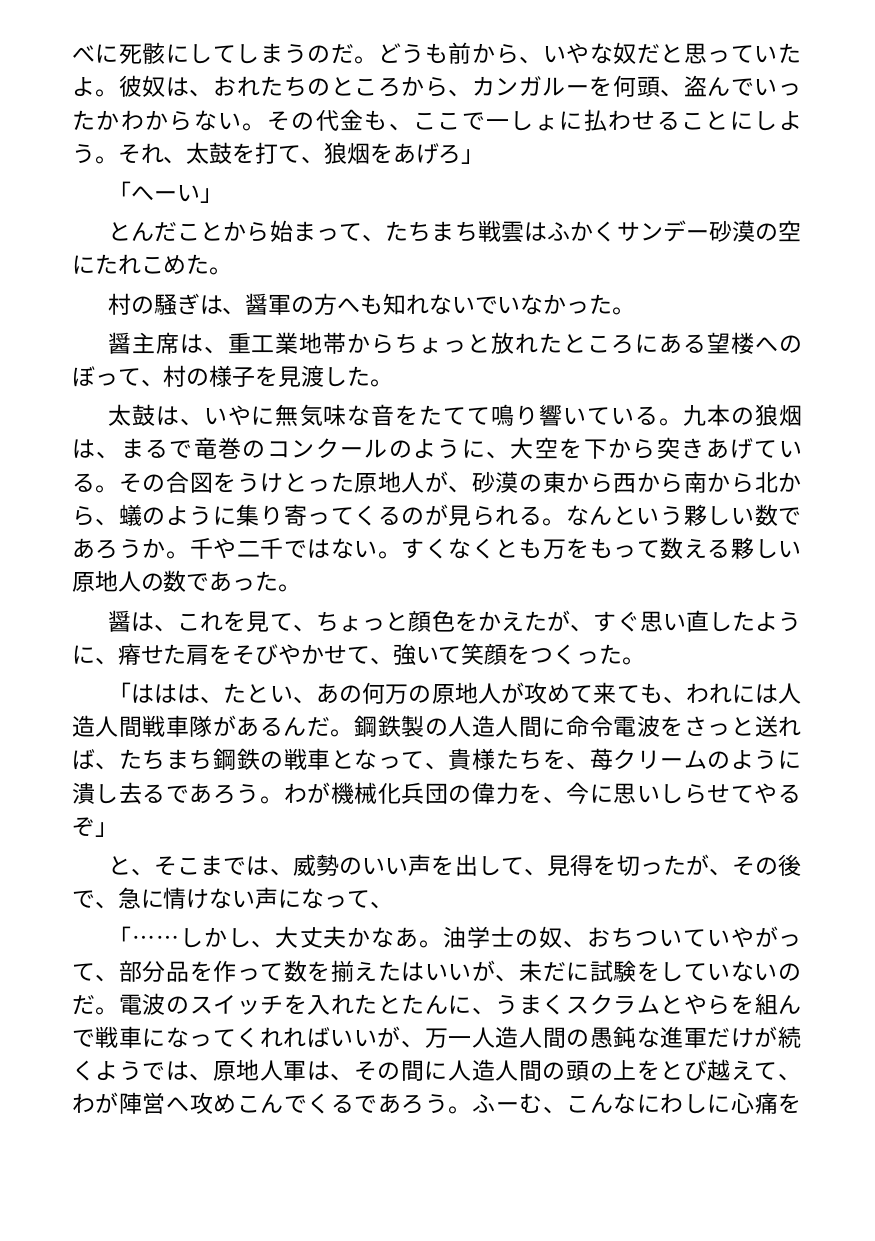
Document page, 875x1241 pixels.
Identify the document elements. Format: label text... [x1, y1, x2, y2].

text べに死骸にしてしまうのだ。どうも前から、いやな奴だと思っていたよ。彼奴は、おれたちのところから、カンガルーを何頭、盗んでいったかわからない。その代金も、ここで一しょに払わせることにしよう。それ、太鼓を打て、狼烟をあげろ」 [72, 36, 802, 169]
text 醤は、これを見て、ちょっと顔色をかえたが、すぐ思い直したように、瘠せた肩をそびやかせて、強いて笑顔をつくった。 [72, 603, 802, 670]
text とんだことから始まって、たちまち戦雲はふかくサンデー砂漠の空にたれこめた。 [72, 214, 802, 281]
text 「へーい」 [72, 175, 802, 208]
text 「……しかし、大丈夫かなあ。油学士の奴、おちついていやがって、部分品を作って数を揃えたはいいが、未だに試験をしていないのだ。電波のスイッチを入れたとたんに、うまくスクラムとやらを組んで戦車になってくれればいいが、万一人造人間の愚鈍な進軍だけが続くようでは、原地人軍は、その間に人造人間の頭の上をとび越えて、わが陣営へ攻めこんでくるであろう。ふーむ、こんなにわしに心痛を [72, 920, 802, 1119]
text 太鼓は、いやに無気味な音をたてて鳴り響いている。九本の狼烟は、まるで竜巻のコンクールのように、大空を下から突きあげている。その合図をうけとった原地人が、砂漠の東から西から南から北から、蟻のように集り寄ってくるのが見られる。なんという夥しい数であろうか。千や二千ではない。すくなくとも万をもって数える夥しい原地人の数であった。 [72, 398, 802, 597]
text 醤主席は、重工業地帯からちょっと放れたところにある望楼へのぼって、村の様子を見渡した。 [72, 326, 802, 392]
text 「ははは、たとい、あの何万の原地人が攻めて来ても、われには人造人間戦車隊があるんだ。鋼鉄製の人造人間に命令電波をさっと送れば、たちまち鋼鉄の戦車となって、貴様たちを、苺クリームのように潰し去るであろう。わが機械化兵団の偉力を、今に思いしらせてやるぞ」 [72, 676, 802, 842]
text 村の騒ぎは、醤軍の方へも知れないでいなかった。 [72, 286, 802, 320]
text と、そこまでは、威勢のいい声を出して、見得を切ったが、その後で、急に情けない声になって、 [72, 848, 802, 914]
